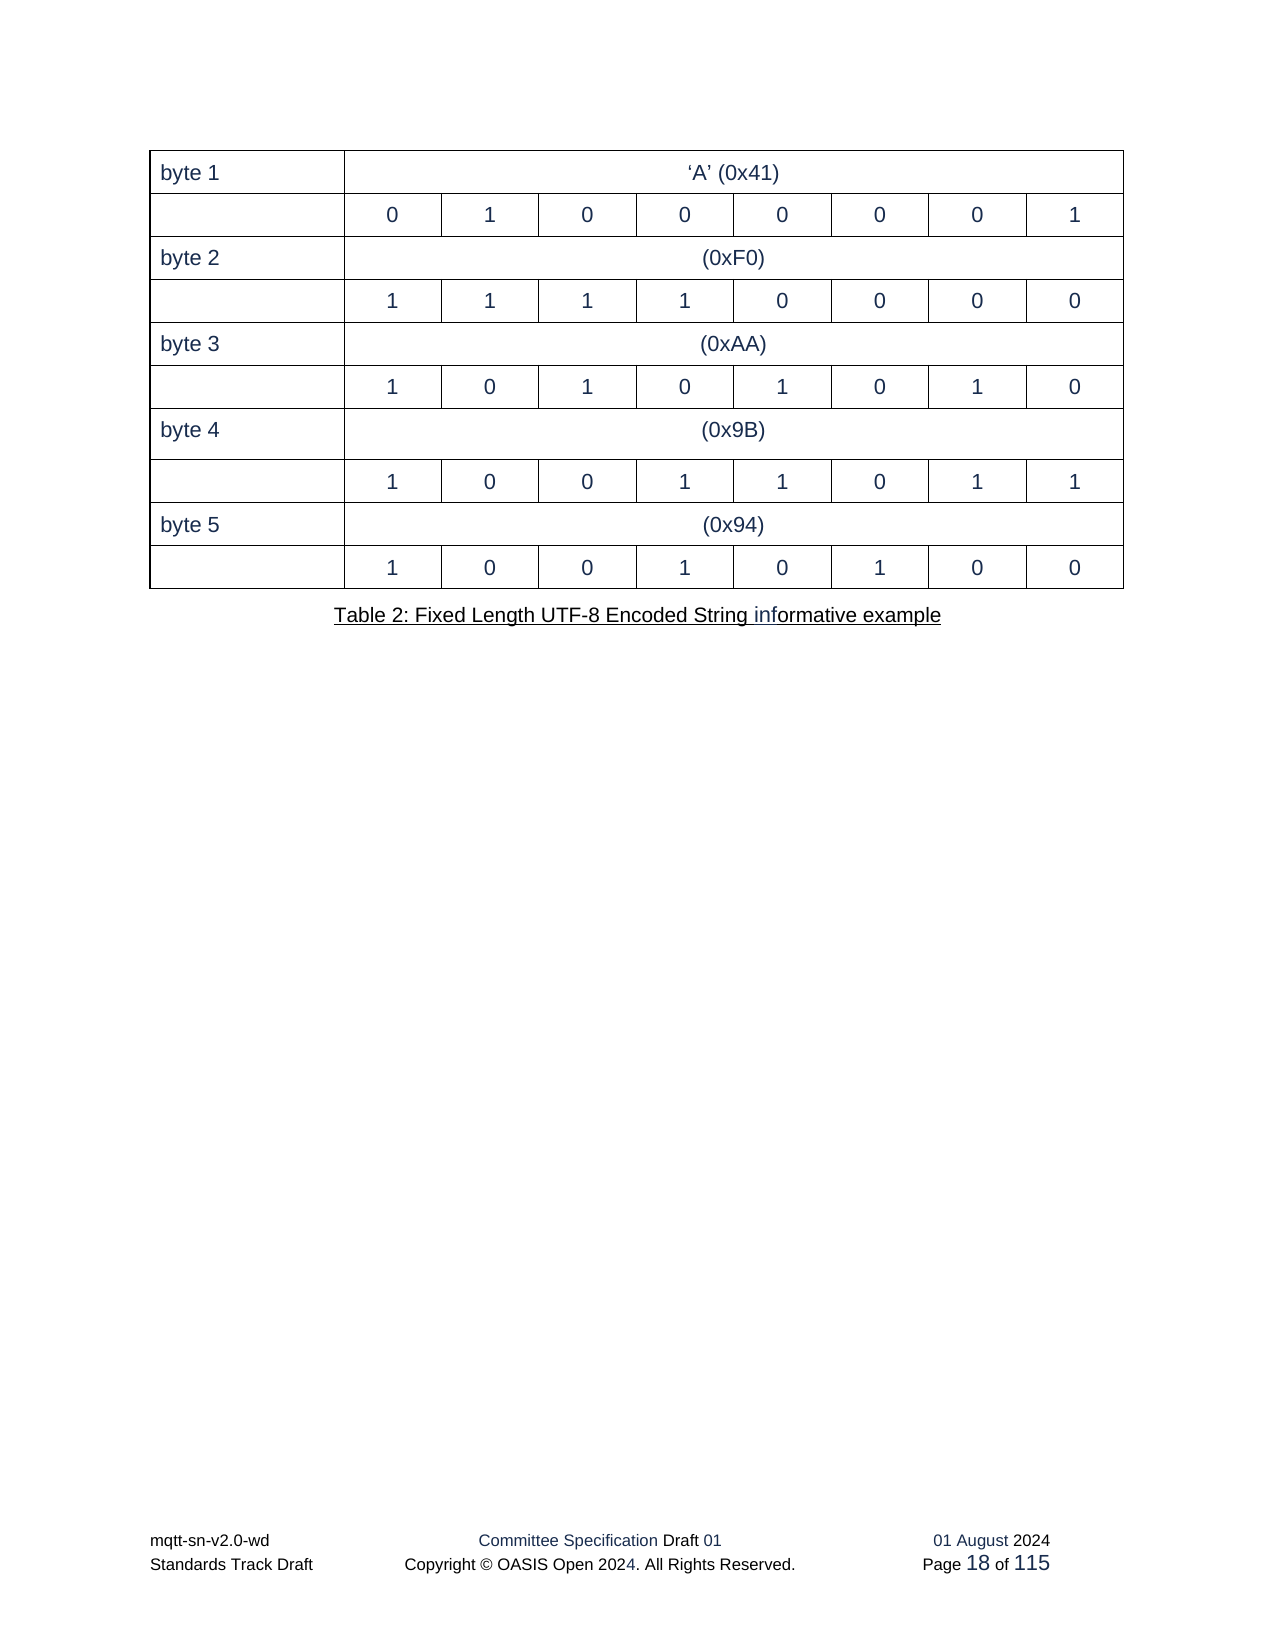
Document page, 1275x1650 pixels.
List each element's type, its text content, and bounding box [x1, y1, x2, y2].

table_cell byte 4 [151, 409, 344, 459]
table_cell 0 [637, 366, 733, 407]
table_cell byte 3 [151, 323, 344, 364]
table_cell (0xAA) [345, 323, 1123, 364]
table_cell 1 [345, 546, 441, 588]
table_cell 0 [832, 280, 928, 322]
table_cell 1 [637, 460, 733, 502]
table_cell 1 [539, 280, 636, 322]
table_cell byte 2 [151, 237, 344, 279]
table_cell 1 [442, 280, 538, 322]
text Table 2: Fixed Length UTF-8 Encoded String informative example [150, 602, 1125, 627]
table_cell 1 [637, 280, 733, 322]
table_cell 0 [929, 194, 1026, 236]
table_cell 0 [929, 546, 1026, 588]
table_cell (0x9B) [345, 409, 1123, 459]
table_cell [151, 546, 344, 588]
table_cell 1 [637, 546, 733, 588]
table_cell 0 [637, 194, 733, 236]
table_cell 1 [832, 546, 928, 588]
table_cell 1 [734, 460, 831, 502]
table_cell [151, 280, 344, 322]
table_cell 1 [734, 366, 831, 407]
table_cell [151, 194, 344, 236]
table_cell 0 [734, 280, 831, 322]
table_cell [151, 460, 344, 502]
table_cell 0 [345, 194, 441, 236]
table_cell 0 [539, 546, 636, 588]
table_cell 1 [1027, 194, 1123, 236]
table_cell 0 [539, 194, 636, 236]
table_cell 0 [442, 366, 538, 407]
table_cell 1 [929, 366, 1026, 407]
table_cell (0x94) [345, 503, 1123, 545]
table_cell 0 [734, 194, 831, 236]
table_cell 1 [539, 366, 636, 407]
table_cell 1 [345, 280, 441, 322]
table_cell 0 [539, 460, 636, 502]
table_cell 0 [929, 280, 1026, 322]
table_cell 0 [832, 366, 928, 407]
table_cell 0 [832, 460, 928, 502]
table_cell 1 [345, 366, 441, 407]
table_cell byte 5 [151, 503, 344, 545]
table_cell 0 [1027, 280, 1123, 322]
table_cell 0 [442, 460, 538, 502]
table_cell 0 [734, 546, 831, 588]
table_cell byte 1 [151, 151, 344, 193]
table_cell 1 [1027, 460, 1123, 502]
table_cell (0xF0) [345, 237, 1123, 279]
table_cell 1 [345, 460, 441, 502]
table_cell 1 [929, 460, 1026, 502]
table_cell 0 [1027, 366, 1123, 407]
table_cell 0 [832, 194, 928, 236]
table_cell 0 [1027, 546, 1123, 588]
table_cell [151, 366, 344, 407]
table_cell 0 [442, 546, 538, 588]
table_cell 1 [442, 194, 538, 236]
table_cell ‘A’ (0x41) [345, 151, 1123, 193]
